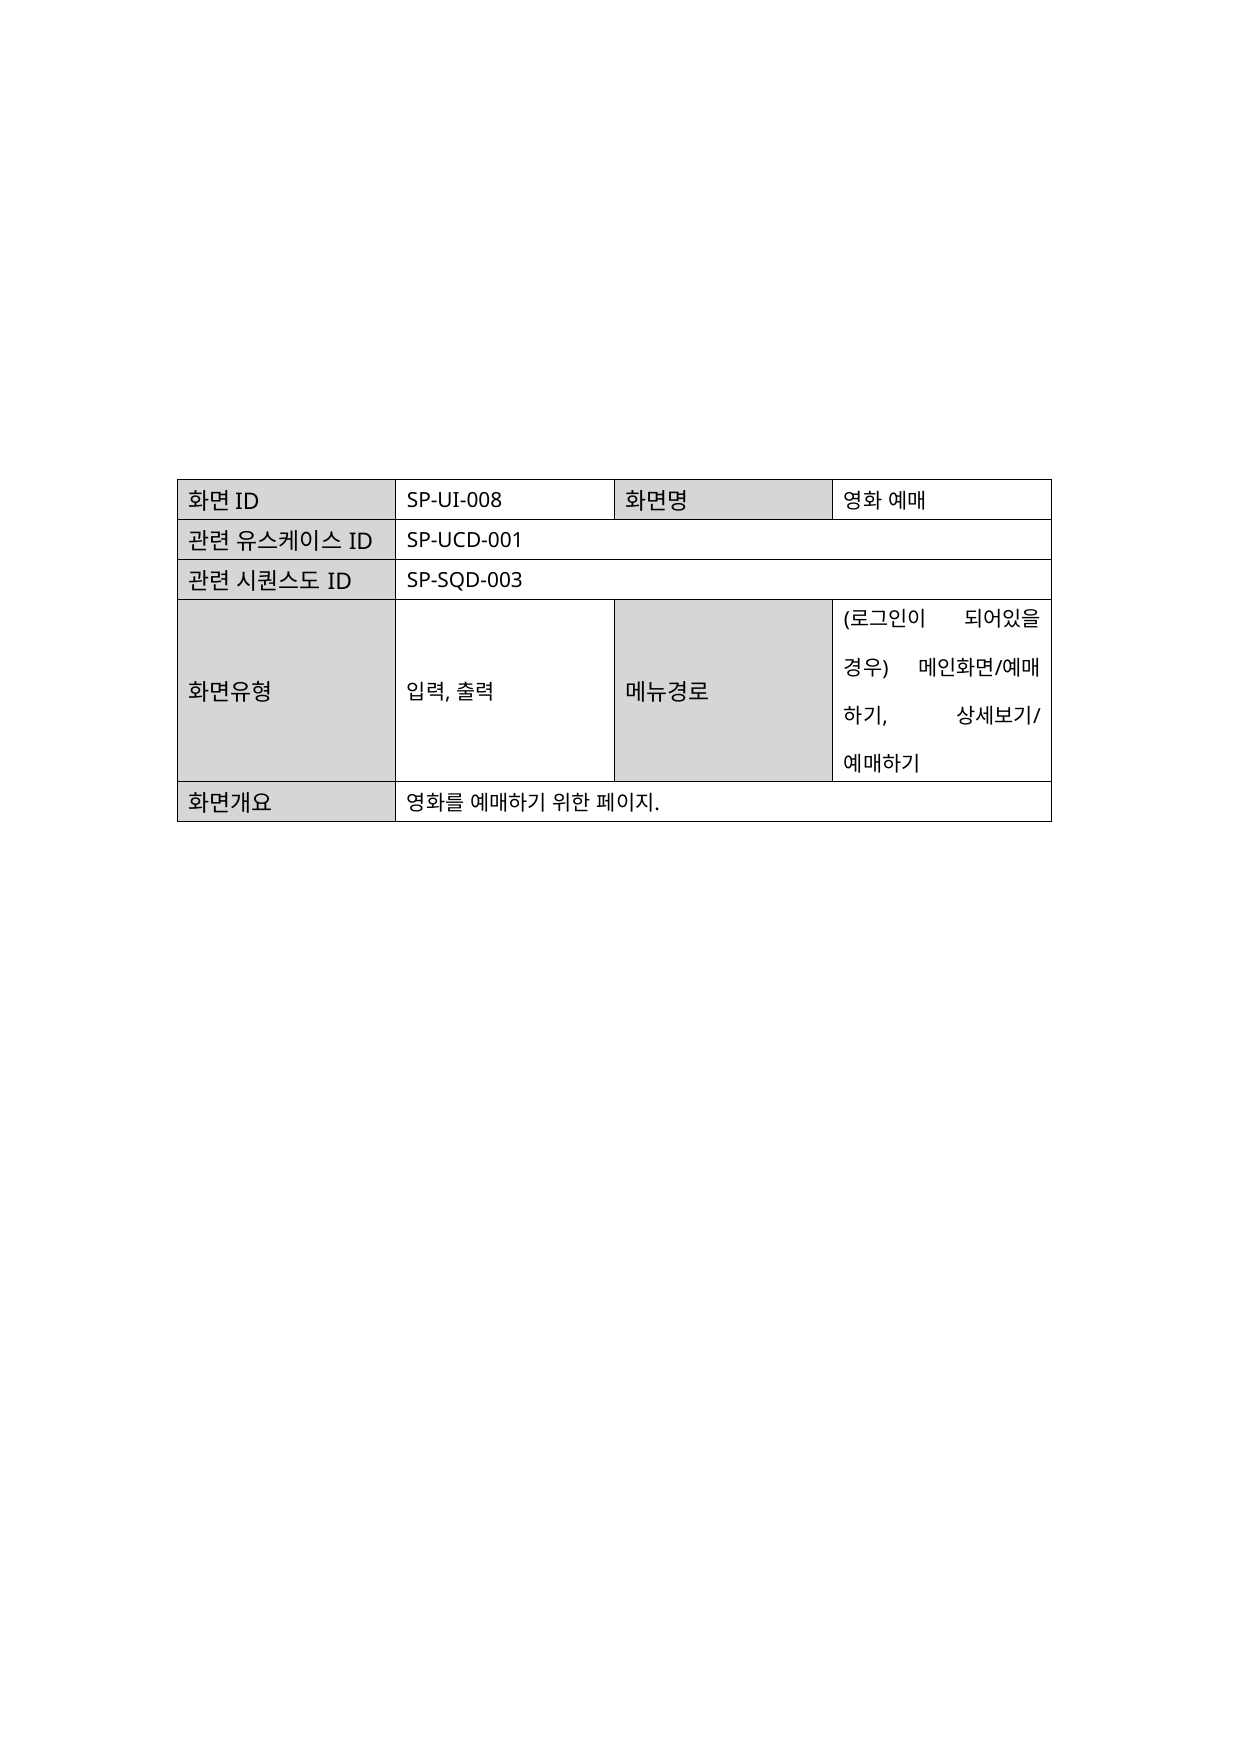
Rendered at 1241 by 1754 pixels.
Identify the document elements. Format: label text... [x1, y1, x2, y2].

table_header 영화 예매 [833, 480, 1051, 519]
table_cell 영화를 예매하기 위한 페이지. [396, 782, 1051, 821]
table_header 화면ID [178, 480, 395, 519]
table_header 화면명 [615, 480, 832, 519]
table_cell 화면유형 [178, 600, 395, 781]
table_cell (로그인이 되어있을 경우) 메인화면/예매 하기, 상세보기/예매하기 [833, 600, 1051, 781]
table_cell 관련 시퀀스도 ID [178, 560, 395, 599]
table_header SP-UI-008 [396, 480, 614, 519]
table_cell 메뉴경로 [615, 600, 832, 781]
table_cell SP-SQD-003 [396, 560, 1051, 599]
table_cell 관련 유스케이스 ID [178, 520, 395, 559]
table_cell 화면개요 [178, 782, 395, 821]
table_cell 입력, 출력 [396, 600, 614, 781]
table_cell SP-UCD-001 [396, 520, 1051, 559]
